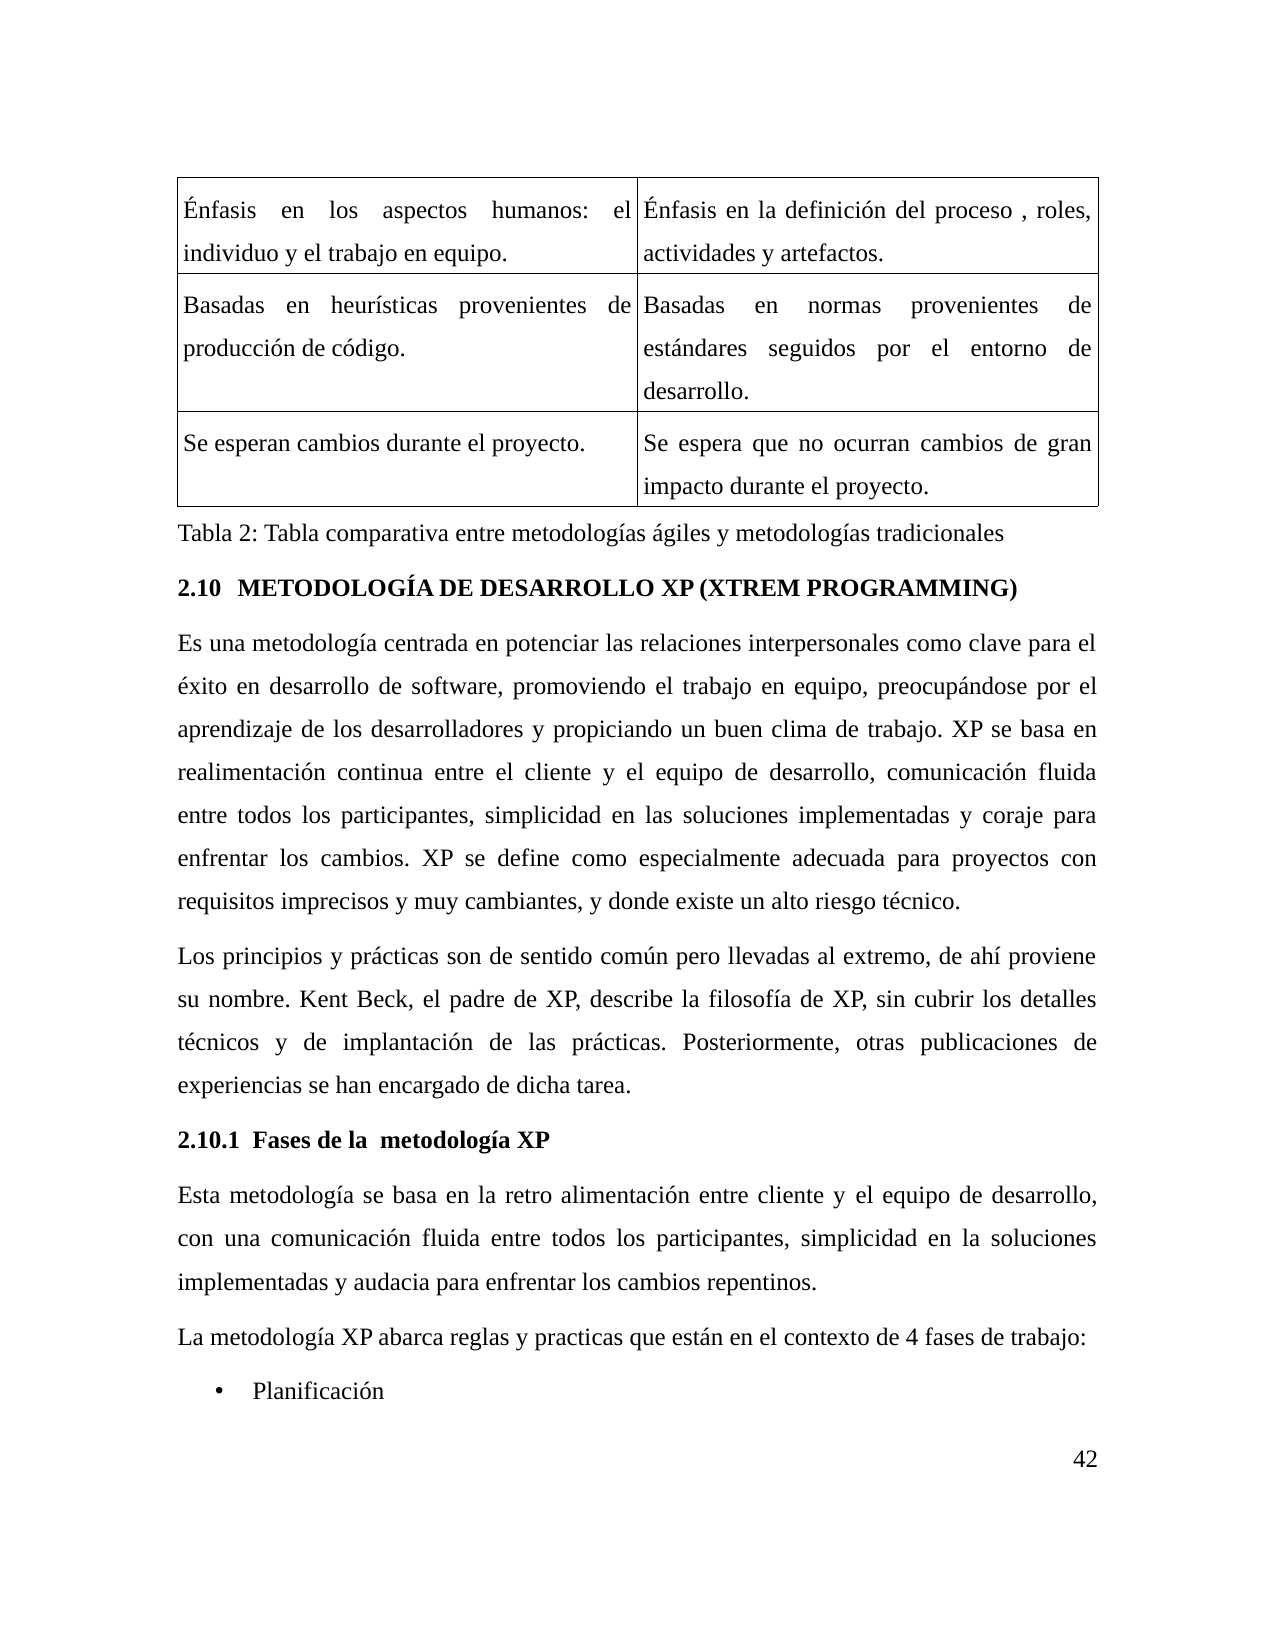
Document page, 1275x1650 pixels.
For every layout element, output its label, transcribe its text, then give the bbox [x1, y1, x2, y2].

table_cell Énfasis en los aspectos humanos: el individuo y el trabajo en equipo. [178, 178, 637, 272]
table_cell Basadas en normas provenientes de estándares seguidos por el entorno de desarrollo. [638, 274, 1098, 411]
text Esta metodología se basa en la retro alimentación entre cliente y el equipo de desarrollo, con una comunicación fluida entre todos los participantes, simplicidad en la soluciones implementadas y audacia para enfrentar los cambios repentinos. [177, 1180, 1098, 1295]
text Los principios y prácticas son de sentido común pero llevadas al extremo, de ahí proviene su nombre. Kent Beck, el padre de XP, describe la filosofía de XP, sin cubrir los detalles técnicos y de implantación de las prácticas. Posteriormente, otras publicaciones de experiencias se han encargado de dicha tarea. [177, 941, 1098, 1099]
table_cell Se esperan cambios durante el proyecto. [178, 412, 637, 506]
subtitle Fases de la metodología XP [177, 1126, 1098, 1154]
text Es una metodología centrada en potenciar las relaciones interpersonales como clave para el éxito en desarrollo de software, promoviendo el trabajo en equipo, preocupándose por el aprendizaje de los desarrolladores y propiciando un buen clima de trabajo. XP se basa en realimentación continua entre el cliente y el equipo de desarrollo, comunicación fluida entre todos los participantes, simplicidad en las soluciones implementadas y coraje para enfrentar los cambios. XP se define como especialmente adecuada para proyectos con requisitos imprecisos y muy cambiantes, y donde existe un alto riesgo técnico. [177, 628, 1098, 915]
subtitle METODOLOGÍA DE DESARROLLO XP (XTREM PROGRAMMING) [177, 573, 1098, 601]
text La metodología XP abarca reglas y practicas que están en el contexto de 4 fases de trabajo: [177, 1322, 1098, 1350]
table_cell Énfasis en la definición del proceso , roles, actividades y artefactos. [638, 178, 1098, 272]
table_cell Basadas en heurísticas provenientes de producción de código. [178, 274, 637, 411]
list Planificación [215, 1376, 1098, 1405]
text Tabla 2: Tabla comparativa entre metodologías ágiles y metodologías tradicionales [177, 518, 1098, 547]
table_cell Se espera que no ocurran cambios de gran impacto durante el proyecto. [638, 412, 1098, 506]
